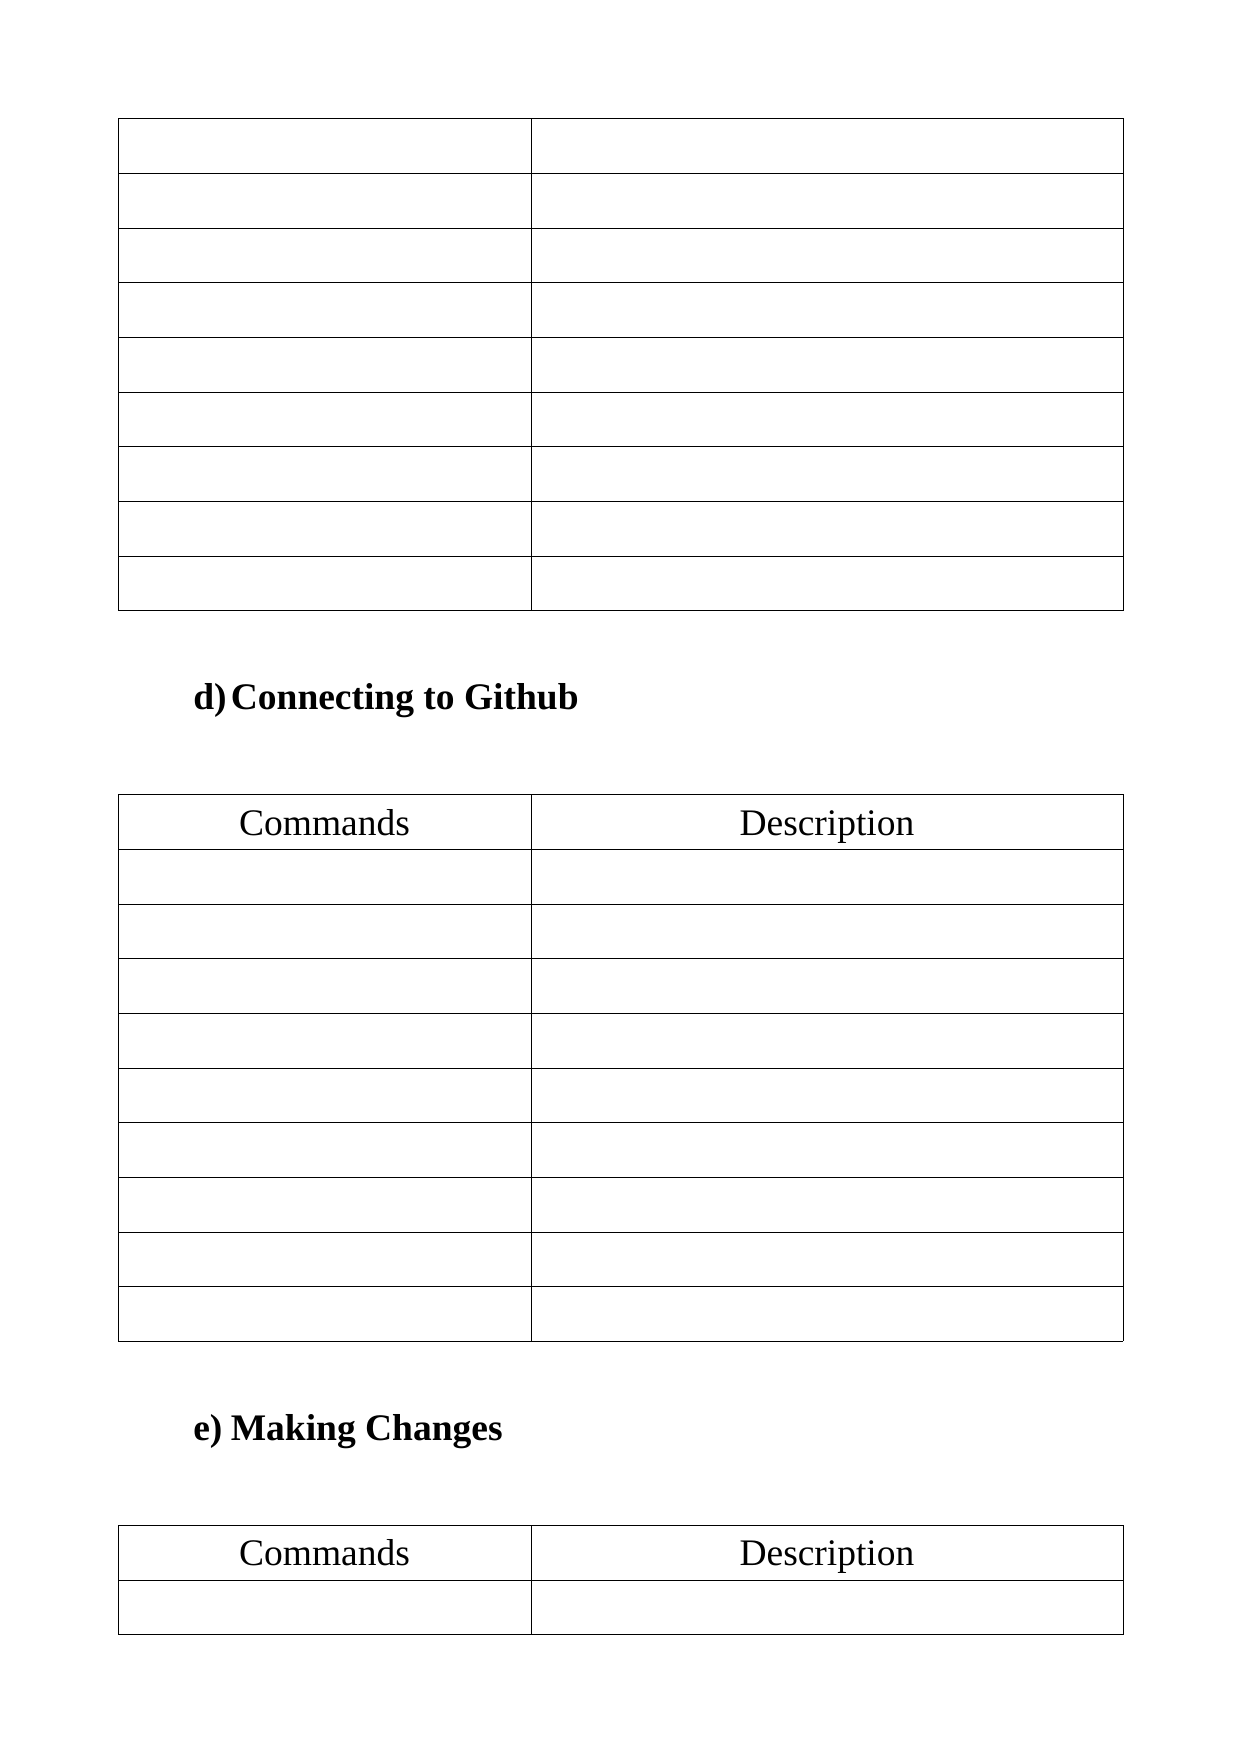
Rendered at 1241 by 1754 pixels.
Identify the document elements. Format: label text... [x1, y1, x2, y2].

table_cell [532, 393, 1123, 446]
table_cell [532, 283, 1123, 337]
table_cell [532, 1178, 1123, 1232]
table_cell [532, 502, 1123, 556]
table_cell [119, 1581, 531, 1634]
table_cell [532, 119, 1123, 173]
table_header Commands [119, 795, 531, 849]
table_cell [119, 1287, 531, 1341]
table_cell [119, 119, 531, 173]
table_cell [532, 1287, 1123, 1341]
table_cell [532, 905, 1123, 958]
table_cell [119, 447, 531, 501]
table_header Description [532, 795, 1123, 849]
table_cell [119, 1178, 531, 1232]
subtitle Connecting to Github [193, 674, 1122, 717]
table_cell [532, 1014, 1123, 1068]
table_cell [119, 283, 531, 337]
table_cell [119, 1233, 531, 1286]
table_cell [532, 959, 1123, 1013]
table_cell [532, 1233, 1123, 1286]
table_cell [532, 850, 1123, 903]
table_cell [119, 393, 531, 446]
table_cell [532, 229, 1123, 282]
table_cell [532, 174, 1123, 227]
table_cell [119, 338, 531, 392]
table_cell [532, 447, 1123, 501]
table_cell [119, 1014, 531, 1068]
table_cell [119, 502, 531, 556]
table_header Description [532, 1526, 1123, 1579]
table_cell [119, 1069, 531, 1122]
table_cell [119, 174, 531, 227]
table_cell [532, 338, 1123, 392]
subtitle Making Changes [193, 1405, 1122, 1448]
table_cell [119, 557, 531, 610]
table_cell [119, 229, 531, 282]
table_cell [119, 905, 531, 958]
table_cell [532, 1123, 1123, 1177]
table_cell [119, 850, 531, 903]
table_header Commands [119, 1526, 531, 1579]
table_cell [119, 1123, 531, 1177]
table_cell [532, 1581, 1123, 1634]
table_cell [532, 1069, 1123, 1122]
table_cell [532, 557, 1123, 610]
table_cell [119, 959, 531, 1013]
